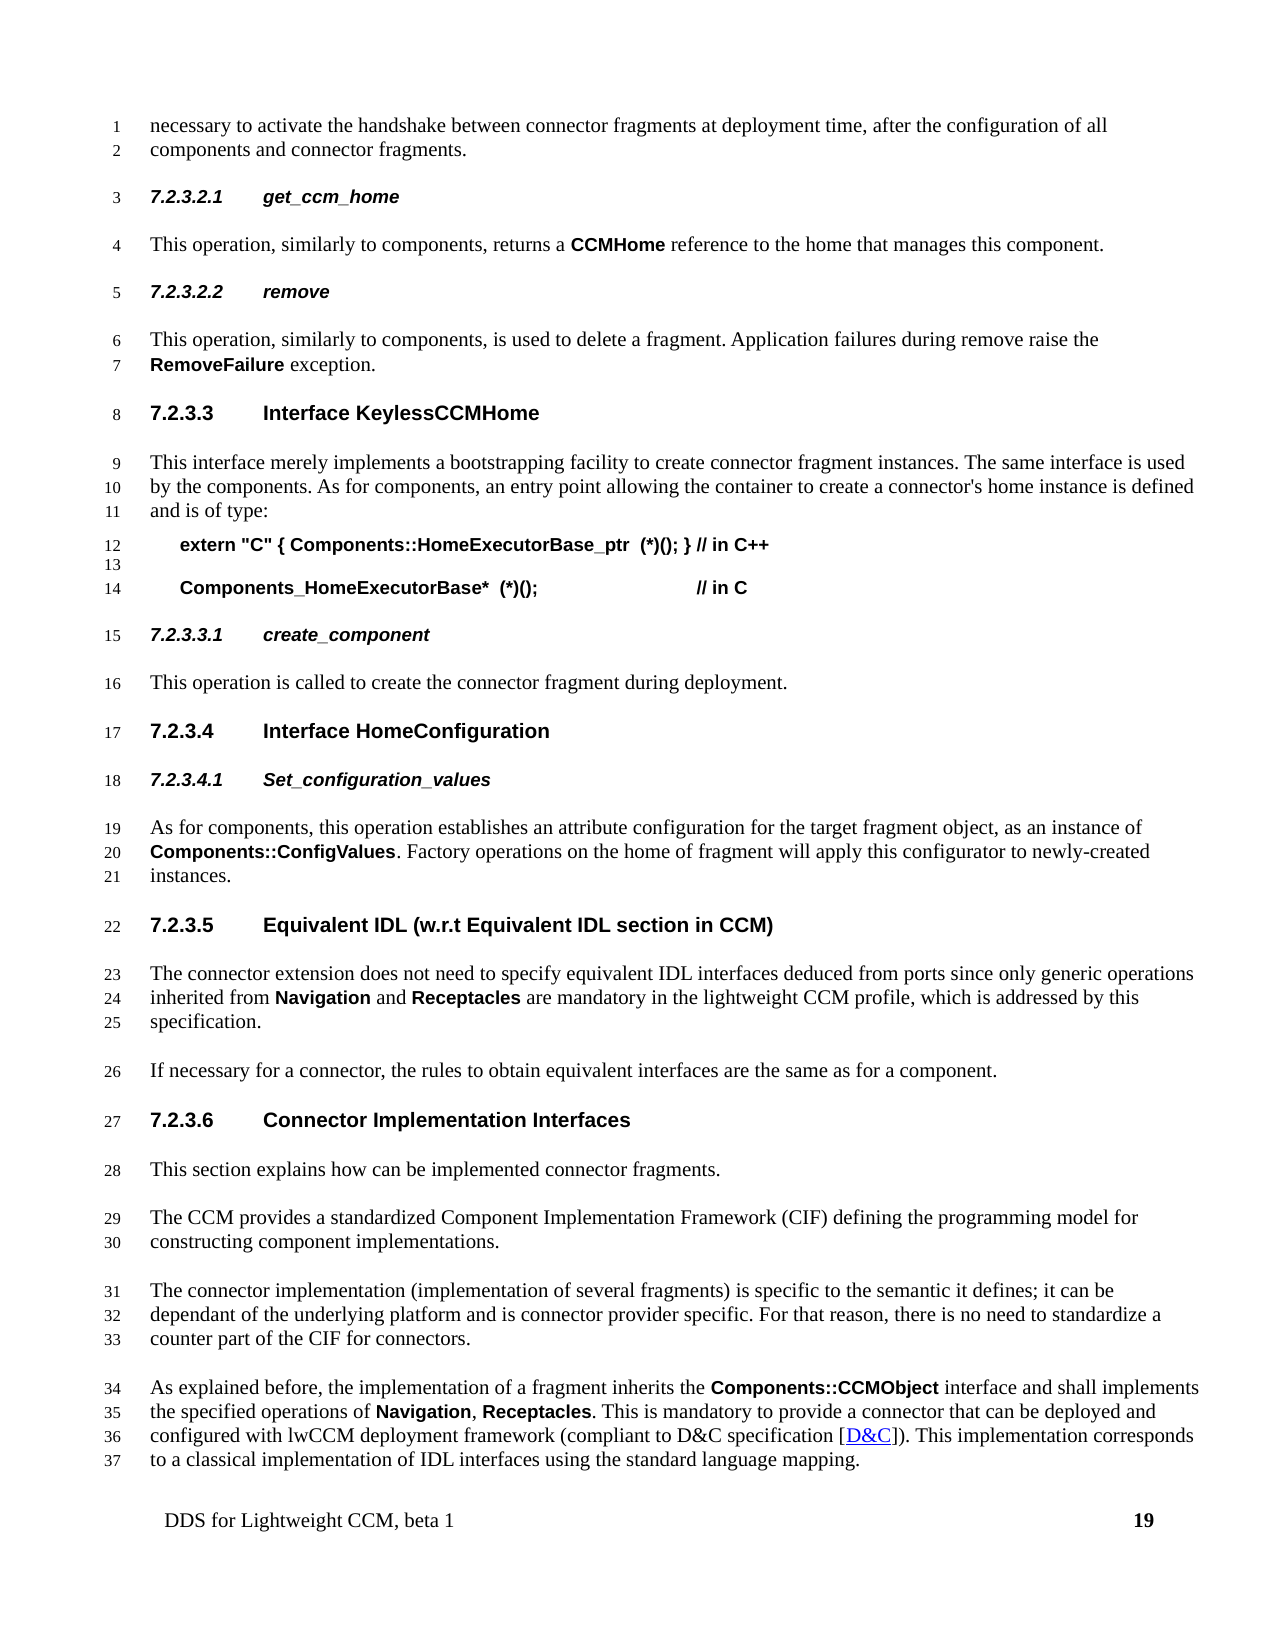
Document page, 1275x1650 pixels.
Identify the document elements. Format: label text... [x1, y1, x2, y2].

text The CCM provides a standardized Component Implementation Framework (CIF) defining the programming model for constructing component implementations. [150, 1205, 1200, 1253]
text This operation is called to create the connector fragment during deployment. [150, 670, 1200, 694]
subtitle Equivalent IDL (w.r.t Equivalent IDL section in CCM) [150, 912, 1200, 936]
text If necessary for a connector, the rules to obtain equivalent interfaces are the same as for a component. [150, 1058, 1200, 1082]
text The connector extension does not need to specify equivalent IDL interfaces deduced from ports since only generic operations inherited from Navigation and Receptacles are mandatory in the lightweight CCM profile, which is addressed by this specification. [150, 961, 1200, 1033]
subtitle Connector Implementation Interfaces [150, 1108, 1200, 1132]
text As explained before, the implementation of a fragment inherits the Components::CCMObject interface and shall implements the specified operations of Navigation, Receptacles. This is mandatory to provide a connector that can be deployed and configured with lwCCM deployment framework (compliant to D&C specification [D&C]). This implementation corresponds to a classical implementation of IDL interfaces using the standard language mapping. [150, 1375, 1200, 1471]
subtitle get_ccm_home [150, 186, 1200, 207]
subtitle Interface KeylessCCMHome [150, 401, 1200, 425]
subtitle Set_configuration_values [150, 768, 1200, 790]
text This section explains how can be implemented connector fragments. [150, 1156, 1200, 1181]
text extern "C" { Components::HomeExecutorBase_ptr (*)(); } // in C++ [179, 534, 1200, 555]
subtitle Interface HomeConfiguration [150, 719, 1200, 743]
text Components_HomeExecutorBase* (*)(); // in C [179, 577, 1200, 598]
text necessary to activate the handshake between connector fragments at deployment time, after the configuration of all components and connector fragments. [150, 112, 1200, 161]
text As for components, this operation establishes an attribute configuration for the target fragment object, as an instance of Components::ConfigValues. Factory operations on the home of fragment will apply this configurator to newly-created instances. [150, 815, 1200, 887]
text This interface merely implements a bootstrapping facility to create connector fragment instances. The same interface is used by the components. As for components, an entry point allowing the container to create a connector's home instance is defined and is of type: [150, 450, 1200, 522]
text This operation, similarly to components, is used to delete a fragment. Application failures during remove raise the RemoveFailure exception. [150, 327, 1200, 376]
text This operation, similarly to components, returns a CCMHome reference to the home that manages this component. [150, 232, 1200, 256]
text The connector implementation (implementation of several fragments) is specific to the semantic it defines; it can be dependant of the underlying platform and is connector provider specific. For that reason, there is no need to standardize a counter part of the CIF for connectors. [150, 1278, 1200, 1350]
subtitle create_component [150, 623, 1200, 645]
subtitle remove [150, 281, 1200, 303]
